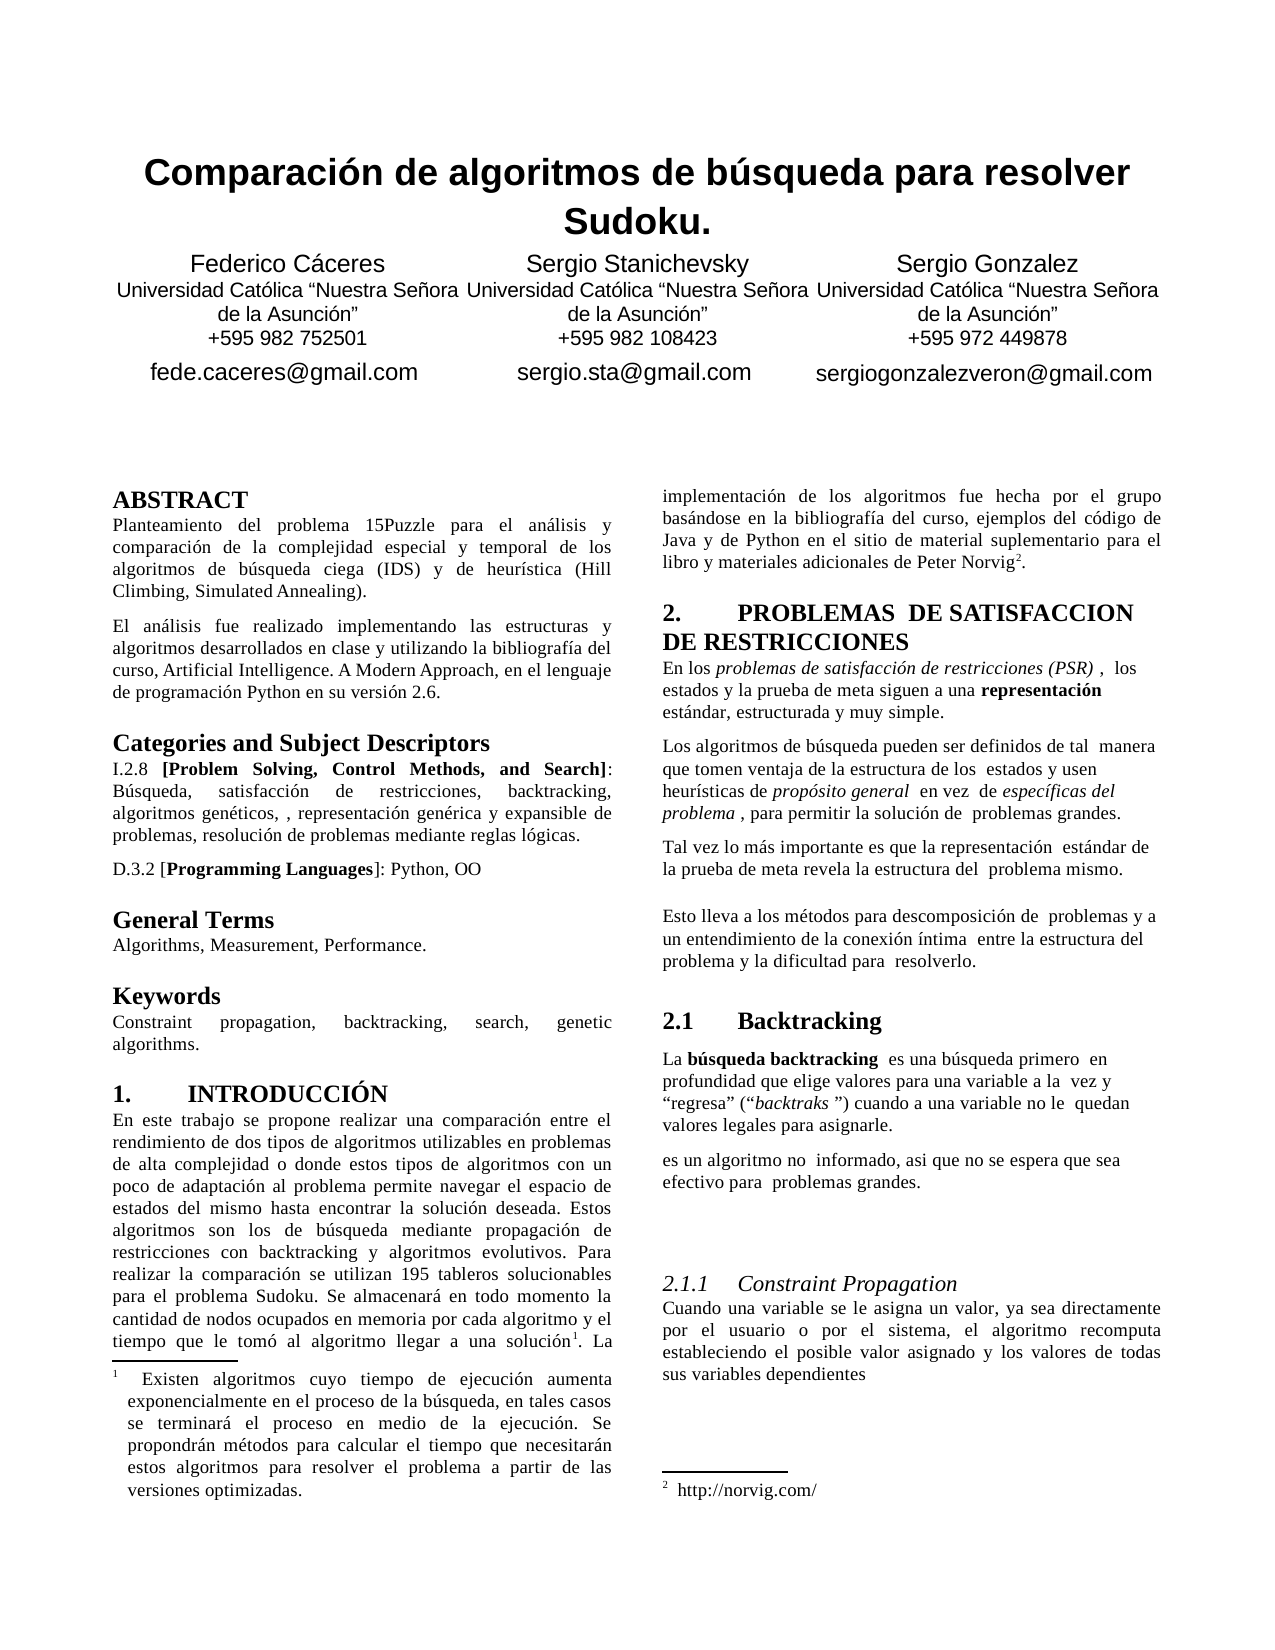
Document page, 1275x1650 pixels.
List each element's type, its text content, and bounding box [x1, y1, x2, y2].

text Planteamiento del problema 15Puzzle para el análisis y comparación de la complejidad especial y temporal de los algoritmos de búsqueda ciega (IDS) y de heurística (Hill Climbing, Simulated Annealing). [112, 514, 613, 602]
text Universidad Católica “Nuestra Señora de la Asunción” +595 982 108423 [462, 278, 812, 350]
text sergio.sta@gmail.com [462, 358, 812, 386]
text Sergio Stanichevsky [462, 248, 812, 278]
text Cuando una variable se le asigna un valor, ya sea directamente por el usuario o por el sistema, el algoritmo recomputa estableciendo el posible valor asignado y los valores de todas sus variables dependientes [662, 1296, 1162, 1384]
text D.3.2 [Programming Languages]: Python, OO [112, 858, 613, 880]
text Los algoritmos de búsqueda pueden ser definidos de tal manera que tomen ventaja de la estructura de los estados y usen heurísticas de propósito general en vez de específicas del problema , para permitir la solución de problemas grandes. [662, 735, 1162, 823]
text es un algoritmo no informado, asi que no se espera que sea efectivo para problemas grandes. [662, 1148, 1162, 1192]
subtitle Constraint Propagation [662, 1270, 1162, 1296]
text sergiogonzalezveron@gmail.com [812, 358, 1162, 387]
text El análisis fue realizado implementando las estructuras y algoritmos desarrollados en clase y utilizando la bibliografía del curso, Artificial Intelligence. A Modern Approach, en el lenguaje de programación Python en su versión 2.6. [112, 614, 613, 703]
text La búsqueda backtracking es una búsqueda primero en profundidad que elige valores para una variable a la vez y “regresa” (“backtraks ”) cuando a una variable no le quedan valores legales para asignarle. [662, 1047, 1162, 1136]
text Algorithms, Measurement, Performance. [112, 934, 613, 956]
text Universidad Católica “Nuestra Señora de la Asunción” +595 982 752501 [112, 278, 462, 350]
text ABSTRACT [112, 484, 613, 514]
text Tal vez lo más importante es que la representación estándar de la prueba de meta revela la estructura del problema mismo. [662, 836, 1162, 880]
subtitle INTRODUCCIÓN [112, 1079, 613, 1108]
title Sudoku. [112, 199, 1162, 242]
title Comparación de algoritmos de búsqueda para resolver [112, 150, 1162, 193]
text Sergio Gonzalez [812, 248, 1162, 278]
text General Terms [112, 905, 613, 934]
text En los problemas de satisfacción de restricciones (PSR) , los estados y la prueba de meta siguen a una representación estándar, estructurada y muy simple. [662, 656, 1162, 722]
subtitle PROBLEMAS DE SATISFACCION DE RESTRICCIONES [662, 598, 1162, 656]
text fede.caceres@gmail.com [112, 358, 462, 386]
text Existen algoritmos cuyo tiempo de ejecución aumenta exponencialmente en el proceso de la búsqueda, en tales casos se terminará el proceso en medio de la ejecución. Se propondrán métodos para calcular el tiempo que necesitarán estos algoritmos para resolver el problema a partir de las versiones optimizadas. [112, 1367, 613, 1500]
text Categories and Subject Descriptors [112, 728, 613, 757]
text Keywords [112, 981, 613, 1010]
text Constraint propagation, backtracking, search, genetic algorithms. [112, 1010, 613, 1054]
text Federico Cáceres [112, 248, 462, 278]
text En este trabajo se propone realizar una comparación entre el rendimiento de dos tipos de algoritmos utilizables en problemas de alta complejidad o donde estos tipos de algoritmos con un poco de adaptación al problema permite navegar el espacio de estados del mismo hasta encontrar la solución deseada. Estos algoritmos son los de búsqueda mediante propagación de restricciones con backtracking y algoritmos evolutivos. Para realizar la comparación se utilizan 195 tableros solucionables para el problema Sudoku. Se almacenará en todo momento la cantidad de nodos ocupados en memoria por cada algoritmo y el tiempo que le tomó al algoritmo llegar a una solución. La implementación de los algoritmos fue hecha por el grupo basándose en la bibliografía del curso, ejemplos del código de Java y de Python en el sitio de material suplementario para el libro y materiales adicionales de Peter Norvig. [112, 1108, 613, 1351]
subtitle Backtracking [662, 1006, 1162, 1035]
text Esto lleva a los métodos para descomposición de problemas y a un entendimiento de la conexión íntima entre la estructura del problema y la dificultad para resolverlo. [662, 905, 1162, 971]
text http://norvig.com/ [662, 1478, 1162, 1500]
text I.2.8 [Problem Solving, Control Methods, and Search]: Búsqueda, satisfacción de restricciones, backtracking, algoritmos genéticos, , representación genérica y expansible de problemas, resolución de problemas mediante reglas lógicas. [112, 757, 613, 845]
text Universidad Católica “Nuestra Señora de la Asunción” +595 972 449878 [812, 278, 1162, 350]
text En este trabajo se propone realizar una comparación entre el rendimiento de dos tipos de algoritmos utilizables en problemas de alta complejidad o donde estos tipos de algoritmos con un poco de adaptación al problema permite navegar el espacio de estados del mismo hasta encontrar la solución deseada. Estos algoritmos son los de búsqueda mediante propagación de restricciones con backtracking y algoritmos evolutivos. Para realizar la comparación se utilizan 195 tableros solucionables para el problema Sudoku. Se almacenará en todo momento la cantidad de nodos ocupados en memoria por cada algoritmo y el tiempo que le tomó al algoritmo llegar a una solución. La implementación de los algoritmos fue hecha por el grupo basándose en la bibliografía del curso, ejemplos del código de Java y de Python en el sitio de material suplementario para el libro y materiales adicionales de Peter Norvig. [662, 484, 1162, 573]
